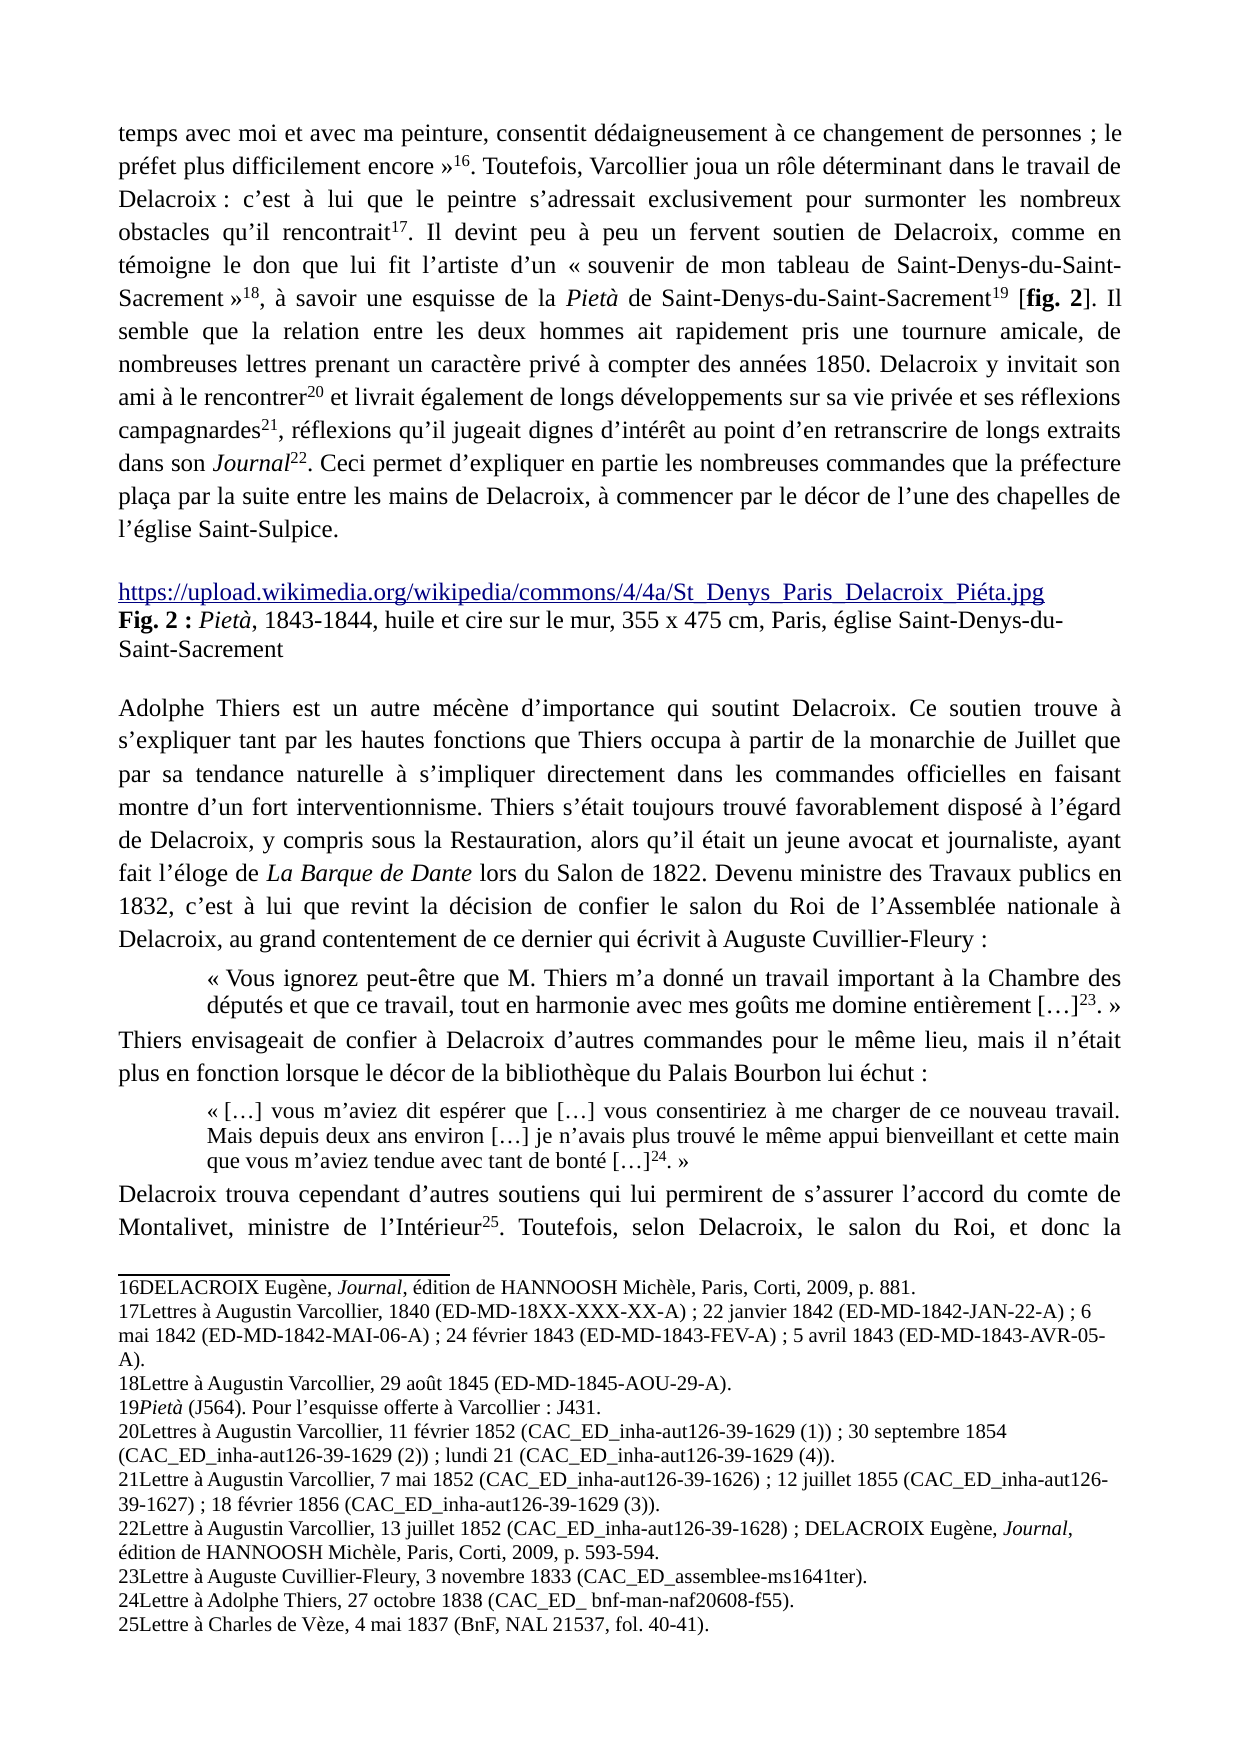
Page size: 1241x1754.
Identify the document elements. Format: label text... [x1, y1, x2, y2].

text https://upload.wikimedia.org/wikipedia/commons/4/4a/St_Denys_Paris_Delacroix_Piéta.jpg Fig. 2 : Pietà, 1843-1844, huile et cire sur le mur, 355 x 475 cm, Paris, église Saint-Denys-du-Saint-Sacrement [118, 577, 1122, 663]
text Lettre à Augustin Varcollier, 7 mai 1852 (CAC_ED_inha-aut126-39-1626) ; 12 juillet 1855 (CAC_ED_inha-aut126-39-1627) ; 18 février 1856 (CAC_ED_inha-aut126-39-1629 (3)). [118, 1467, 1122, 1516]
text Lettre à Augustin Varcollier, 13 juillet 1852 (CAC_ED_inha-aut126-39-1628) ; DELACROIX Eugène, Journal, édition de HANNOOSH Michèle, Paris, Corti, 2009, p. 593-594. [118, 1516, 1122, 1564]
text « Vous ignorez peut-être que M. Thiers m’a donné un travail important à la Chambre des députés et que ce travail, tout en harmonie avec mes goûts me domine entièrement […]. » [207, 963, 1122, 1019]
text Lettres à Augustin Varcollier, 1840 (ED-MD-18XX-XXX-XX-A) ; 22 janvier 1842 (ED-MD-1842-JAN-22-A) ; 6 mai 1842 (ED-MD-1842-MAI-06-A) ; 24 février 1843 (ED-MD-1843-FEV-A) ; 5 avril 1843 (ED-MD-1843-AVR-05-A). [118, 1299, 1122, 1371]
text Lettre à Auguste Cuvillier-Fleury, 3 novembre 1833 (CAC_ED_assemblee-ms1641ter). [118, 1564, 1122, 1588]
text Lettre à Adolphe Thiers, 27 octobre 1838 (CAC_ED_ bnf-man-naf20608-f55). [118, 1588, 1122, 1612]
text Lettres à Augustin Varcollier, 11 février 1852 (CAC_ED_inha-aut126-39-1629 (1)) ; 30 septembre 1854 (CAC_ED_inha-aut126-39-1629 (2)) ; lundi 21 (CAC_ED_inha-aut126-39-1629 (4)). [118, 1419, 1122, 1467]
text Adolphe Thiers est un autre mécène d’importance qui soutint Delacroix. Ce soutien trouve à s’expliquer tant par les hautes fonctions que Thiers occupa à partir de la monarchie de Juillet que par sa tendance naturelle à s’impliquer directement dans les commandes officielles en faisant montre d’un fort interventionnisme. Thiers s’était toujours trouvé favorablement disposé à l’égard de Delacroix, y compris sous la Restauration, alors qu’il était un jeune avocat et journaliste, ayant fait l’éloge de La Barque de Dante lors du Salon de 1822. Devenu ministre des Travaux publics en 1832, c’est à lui que revint la décision de confier le salon du Roi de l’Assemblée nationale à Delacroix, au grand contentement de ce dernier qui écrivit à Auguste Cuvillier-Fleury : [118, 693, 1122, 952]
text Lettre à Augustin Varcollier, 29 août 1845 (ED-MD-1845-AOU-29-A). [118, 1371, 1122, 1395]
text Thiers envisageait de confier à Delacroix d’autres commandes pour le même lieu, mais il n’était plus en fonction lorsque le décor de la bibliothèque du Palais Bourbon lui échut : [118, 1025, 1122, 1087]
text Lettre à Charles de Vèze, 4 mai 1837 (BnF, NAL 21537, fol. 40-41). [118, 1612, 1122, 1636]
text « […] vous m’aviez dit espérer que […] vous consentiriez à me charger de ce nouveau travail. Mais depuis deux ans environ […] je n’avais plus trouvé le même appui bienveillant et cette main que vous m’aviez tendue avec tant de bonté […]. » [207, 1097, 1122, 1173]
text DELACROIX Eugène, Journal, édition de HANNOOSH Michèle, Paris, Corti, 2009, p. 881. [118, 1275, 1122, 1299]
text Pietà (J564). Pour l’esquisse offerte à Varcollier : J431. [118, 1395, 1122, 1419]
text temps avec moi et avec ma peinture, consentit dédaigneusement à ce changement de personnes ; le préfet plus difficilement encore ». Toutefois, Varcollier joua un rôle déterminant dans le travail de Delacroix : c’est à lui que le peintre s’adressait exclusivement pour surmonter les nombreux obstacles qu’il rencontrait. Il devint peu à peu un fervent soutien de Delacroix, comme en témoigne le don que lui fit l’artiste d’un « souvenir de mon tableau de Saint-Denys-du-Saint-Sacrement », à savoir une esquisse de la Pietà de Saint-Denys-du-Saint-Sacrement [fig. 2]. Il semble que la relation entre les deux hommes ait rapidement pris une tournure amicale, de nombreuses lettres prenant un caractère privé à compter des années 1850. Delacroix y invitait son ami à le rencontrer et livrait également de longs développements sur sa vie privée et ses réflexions campagnardes, réflexions qu’il jugeait dignes d’intérêt au point d’en retranscrire de longs extraits dans son Journal. Ceci permet d’expliquer en partie les nombreuses commandes que la préfecture plaça par la suite entre les mains de Delacroix, à commencer par le décor de l’une des chapelles de l’église Saint-Sulpice. [118, 118, 1122, 543]
text Delacroix trouva cependant d’autres soutiens qui lui permirent de s’assurer l’accord du comte de Montalivet, ministre de l’Intérieur. Toutefois, selon Delacroix, le salon du Roi, et donc la [118, 1179, 1122, 1241]
